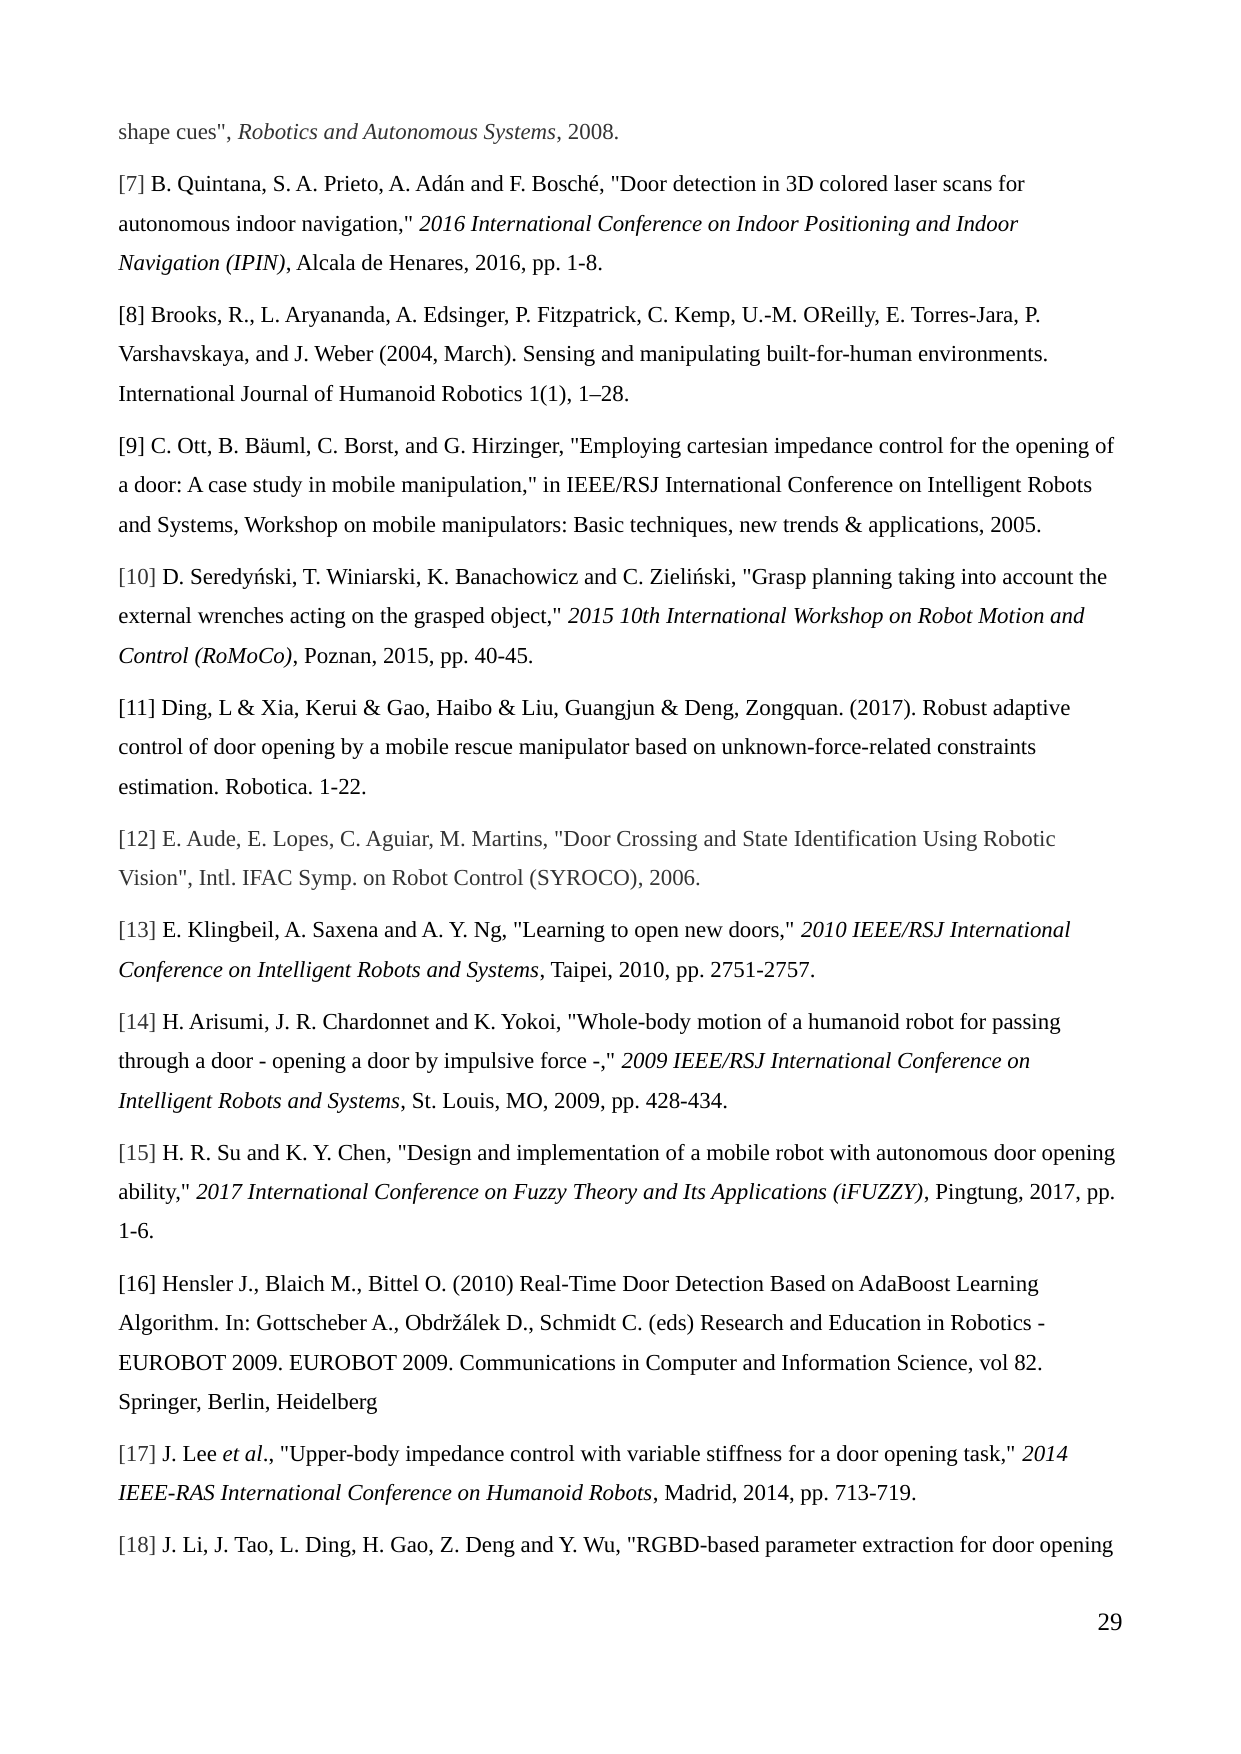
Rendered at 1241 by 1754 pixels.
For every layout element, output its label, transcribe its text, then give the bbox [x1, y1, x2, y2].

text shape cues", Robotics and Autonomous Systems, 2008. [118, 118, 1122, 144]
text [13] E. Klingbeil, A. Saxena and A. Y. Ng, "Learning to open new doors," 2010 IEEE/RSJ International Conference on Intelligent Robots and Systems, Taipei, 2010, pp. 2751-2757. [118, 916, 1122, 982]
text [16] Hensler J., Blaich M., Bittel O. (2010) Real-Time Door Detection Based on AdaBoost Learning Algorithm. In: Gottscheber A., Obdržálek D., Schmidt C. (eds) Research and Education in Robotics - EUROBOT 2009. EUROBOT 2009. Communications in Computer and Information Science, vol 82. Springer, Berlin, Heidelberg [118, 1269, 1122, 1414]
text [14] H. Arisumi, J. R. Chardonnet and K. Yokoi, "Whole-body motion of a humanoid robot for passing through a door - opening a door by impulsive force -," 2009 IEEE/RSJ International Conference on Intelligent Robots and Systems, St. Louis, MO, 2009, pp. 428-434. [118, 1008, 1122, 1113]
text [11] Ding, L & Xia, Kerui & Gao, Haibo & Liu, Guangjun & Deng, Zongquan. (2017). Robust adaptive control of door opening by a mobile rescue manipulator based on unknown-force-related constraints estimation. Robotica. 1-22. [118, 694, 1122, 799]
text [8] Brooks, R., L. Aryananda, A. Edsinger, P. Fitzpatrick, C. Kemp, U.-M. OReilly, E. Torres-Jara, P. Varshavskaya, and J. Weber (2004, March). Sensing and manipulating built-for-human environments. International Journal of Humanoid Robotics 1(1), 1–28. [118, 301, 1122, 406]
text [17] J. Lee et al., "Upper-body impedance control with variable stiffness for a door opening task," 2014 IEEE-RAS International Conference on Humanoid Robots, Madrid, 2014, pp. 713-719. [118, 1440, 1122, 1506]
text [7] B. Quintana, S. A. Prieto, A. Adán and F. Bosché, "Door detection in 3D colored laser scans for autonomous indoor navigation," 2016 International Conference on Indoor Positioning and Indoor Navigation (IPIN), Alcala de Henares, 2016, pp. 1-8. [118, 170, 1122, 275]
text [9] C. Ott, B. Bäuml, C. Borst, and G. Hirzinger, "Employing cartesian impedance control for the opening of a door: A case study in mobile manipulation," in IEEE/RSJ International Conference on Intelligent Robots and Systems, Workshop on mobile manipulators: Basic techniques, new trends & applications, 2005. [118, 432, 1122, 537]
text [12] E. Aude, E. Lopes, C. Aguiar, M. Martins, "Door Crossing and State Identification Using Robotic Vision", Intl. IFAC Symp. on Robot Control (SYROCO), 2006. [118, 825, 1122, 891]
text [15] H. R. Su and K. Y. Chen, "Design and implementation of a mobile robot with autonomous door opening ability," 2017 International Conference on Fuzzy Theory and Its Applications (iFUZZY), Pingtung, 2017, pp. 1-6. [118, 1139, 1122, 1244]
text [18] J. Li, J. Tao, L. Ding, H. Gao, Z. Deng and Y. Wu, "RGBD-based parameter extraction for door opening [118, 1531, 1122, 1558]
text [10] D. Seredyński, T. Winiarski, K. Banachowicz and C. Zieliński, "Grasp planning taking into account the external wrenches acting on the grasped object," 2015 10th International Workshop on Robot Motion and Control (RoMoCo), Poznan, 2015, pp. 40-45. [118, 563, 1122, 668]
